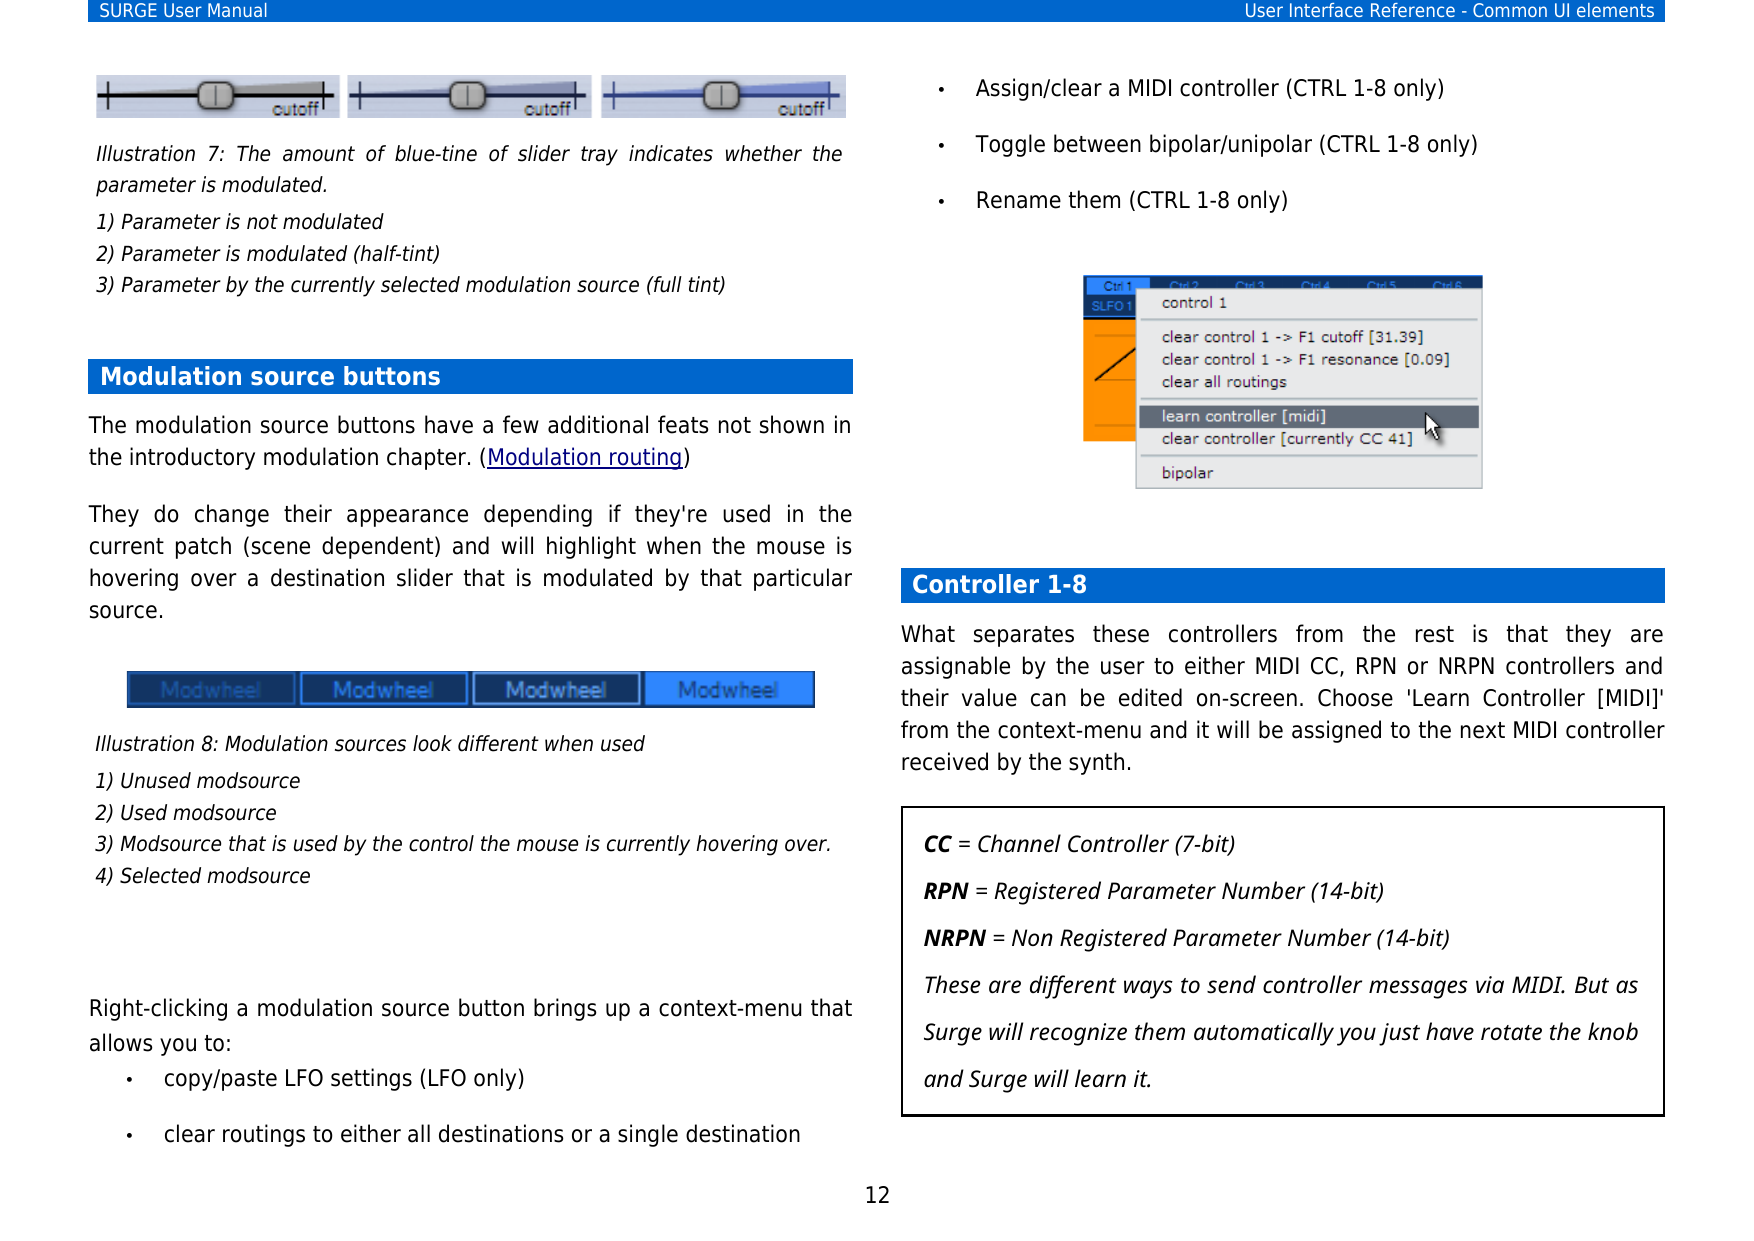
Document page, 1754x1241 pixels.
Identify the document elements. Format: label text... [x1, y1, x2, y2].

list Rename them (CTRL 1-8 only) [938, 187, 1665, 214]
text Right-clicking a modulation source button brings up a context-menu that allows you to: [88, 995, 853, 1057]
text Illustration 7: The amount of blue-tine of slider tray indicates whether the parameter is modulated. [96, 118, 846, 198]
text They do change their appearance depending if they're used in the current patch (scene dependent) and will highlight when the mouse is hovering over a destination slider that is modulated by that particular source. [88, 501, 853, 624]
text 1) Unused modsource 2) Used modsource 3) Modsource that is used by the control the mouse is currently hovering over. 4) Selected modsource [95, 769, 847, 888]
text What separates these controllers from the rest is that they are assignable by the user to either MIDI CC, RPN or NRPN controllers and their value can be edited on-screen. Choose 'Learn Controller [MIDI]' from the context-menu and it will be assigned to the next MIDI controller received by the synth. [901, 621, 1665, 776]
list clear routings to either all destinations or a single destination [126, 1121, 853, 1148]
subtitle Controller 1-8 [909, 568, 1657, 603]
text 1) Parameter is not modulated 2) Parameter is modulated (half-tint) 3) Parameter by the currently selected modulation source (full tint) [96, 210, 846, 297]
subtitle Modulation source buttons [97, 359, 845, 394]
text These are different ways to send controller messages via MIDI. But as Surge will recognize them automatically you just have rotate the knob and Surge will learn it. [903, 946, 1663, 1114]
list copy/paste LFO settings (LFO only) [126, 1065, 853, 1092]
text Illustration 8: Modulation sources look different when used [95, 653, 847, 757]
list Toggle between bipolar/unipolar (CTRL 1-8 only) [938, 131, 1665, 158]
text The modulation source buttons have a few additional feats not shown in the introductory modulation chapter. (Modulation routing) [88, 412, 853, 471]
list Assign/clear a MIDI controller (CTRL 1-8 only) [938, 75, 1665, 102]
text CC = Channel Controller (7-bit) RPN = Registered Parameter Number (14-bit) NRPN = Non Registered Parameter Number (14-bit) [903, 808, 1663, 946]
